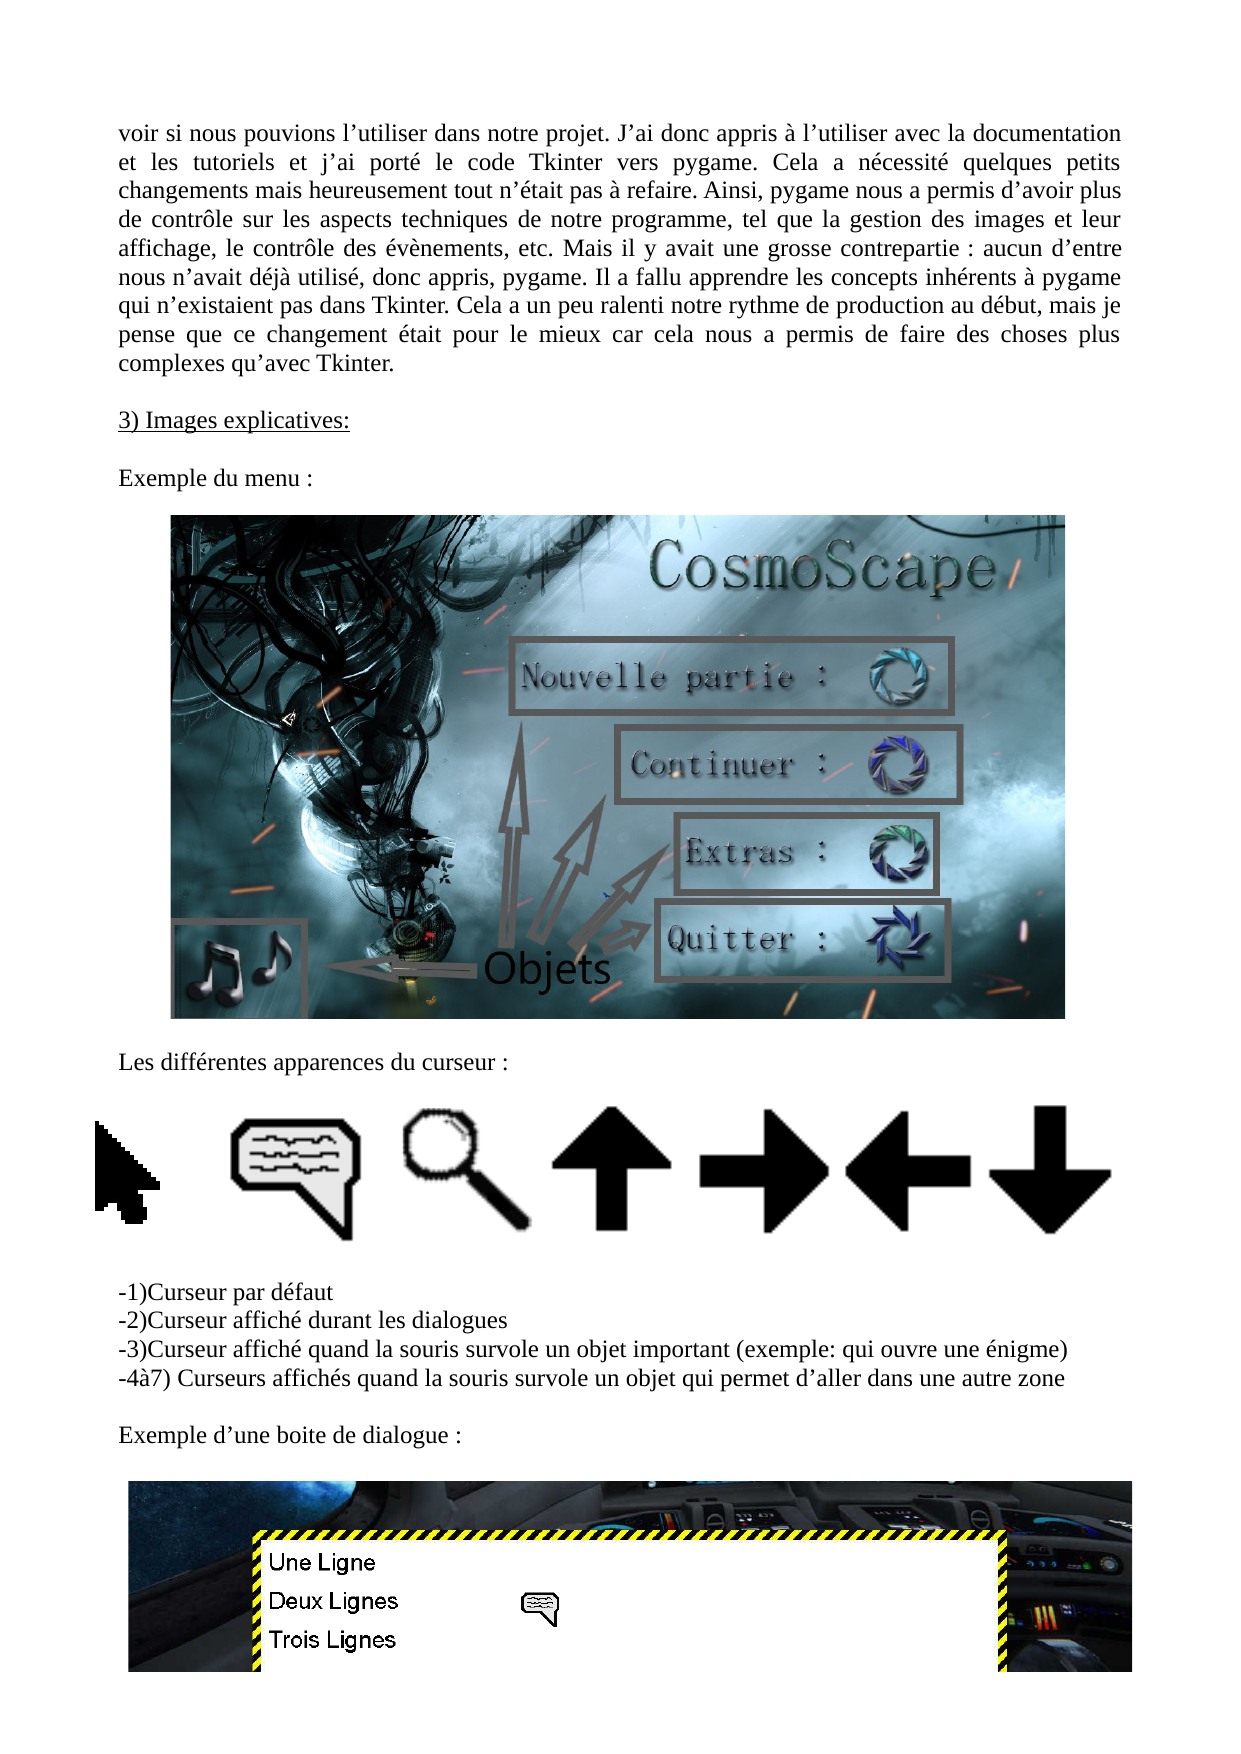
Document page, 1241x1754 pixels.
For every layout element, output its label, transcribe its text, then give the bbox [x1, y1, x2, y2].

picture [91, 1117, 221, 1246]
text Exemple du menu : [118, 463, 1122, 492]
text voir si nous pouvions l’utiliser dans notre projet. J’ai donc appris à l’utiliser avec la documentation et les tutoriels et j’ai porté le code Tkinter vers pygame. Cela a nécessité quelques petits changements mais heureusement tout n’était pas à refaire. Ainsi, pygame nous a permis d’avoir plus de contrôle sur les aspects techniques de notre programme, tel que la gestion des images et leur affichage, le contrôle des évènements, etc. Mais il y avait une grosse contrepartie : aucun d’entre nous n’avait déjà utilisé, donc appris, pygame. Il a fallu apprendre les concepts inhérents à pygame qui n’existaient pas dans Tkinter. Cela a un peu ralenti notre rythme de production au début, mais je pense que ce changement était pour le mieux car cela nous a permis de faire des choses plus complexes qu’avec Tkinter. [118, 118, 1122, 377]
picture [128, 1481, 1133, 1672]
picture [170, 515, 1066, 1019]
picture [548, 1105, 677, 1234]
text 3) Images explicatives: [118, 406, 1122, 434]
text Les différentes apparences du curseur : [118, 1047, 1122, 1076]
picture [698, 1105, 832, 1239]
text -4à7) Curseurs affichés quand la souris survole un objet qui permet d’aller dans une autre zone [118, 1363, 1122, 1392]
text -1)Curseur par défaut [118, 1277, 1122, 1306]
text -3)Curseur affiché quand la souris survole un objet important (exemple: qui ouvre une énigme) [118, 1334, 1122, 1363]
text Exemple d’une boite de dialogue : [118, 1421, 1122, 1449]
text -2)Curseur affiché durant les dialogues [118, 1306, 1122, 1334]
picture [844, 1107, 974, 1237]
picture [985, 1105, 1117, 1237]
